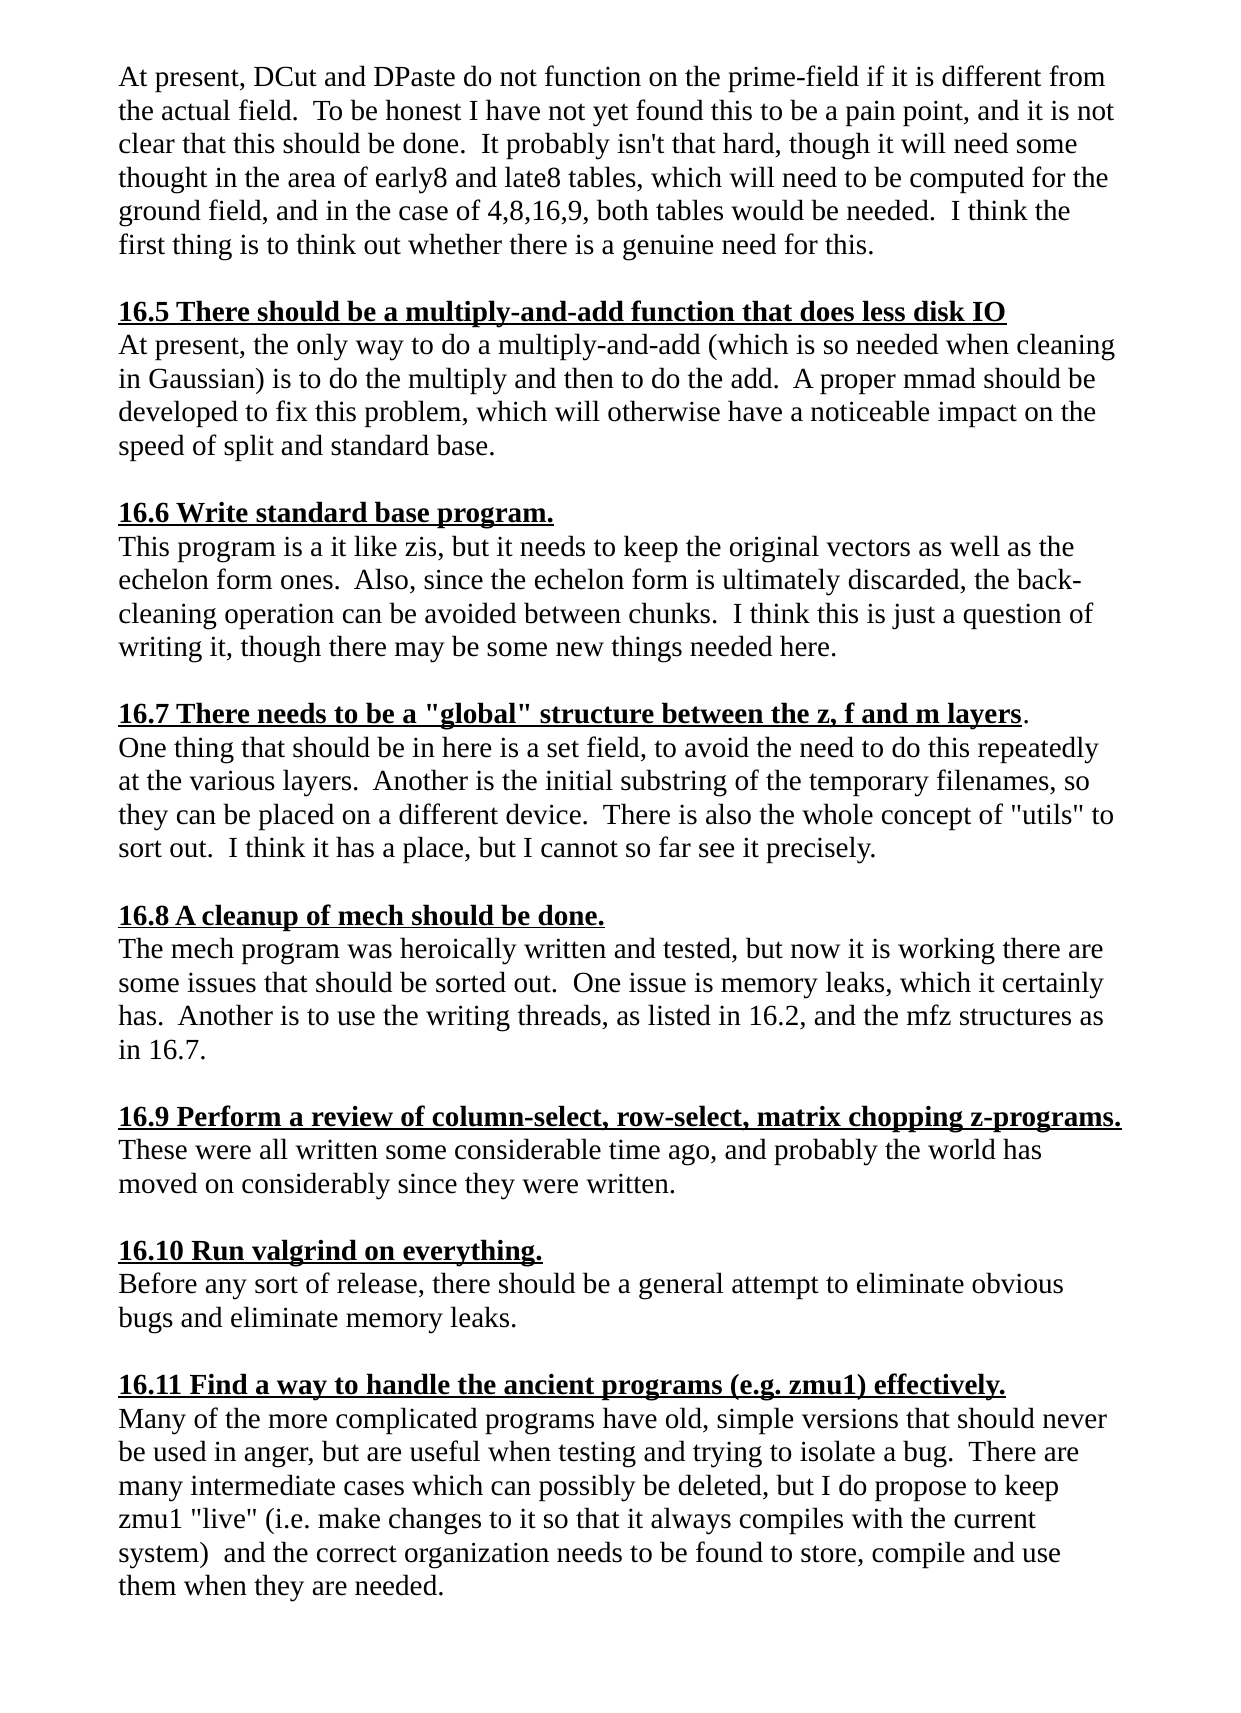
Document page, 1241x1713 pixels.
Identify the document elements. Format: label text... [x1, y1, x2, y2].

text 16.10 Run valgrind on everything. [118, 1233, 1122, 1267]
text At present, the only way to do a multiply-and-add (which is so needed when cleaning in Gaussian) is to do the multiply and then to do the add. A proper mmad should be developed to fix this problem, which will otherwise have a noticeable impact on the speed of split and standard base. [118, 327, 1122, 462]
text The mech program was heroically written and tested, but now it is working there are some issues that should be sorted out. One issue is memory leaks, which it certainly has. Another is to use the writing threads, as listed in 16.2, and the mfz structures as in 16.7. [118, 931, 1122, 1065]
text This program is a it like zis, but it needs to keep the original vectors as well as the echelon form ones. Also, since the echelon form is ultimately discarded, the back-cleaning operation can be avoided between chunks. I think this is just a question of writing it, though there may be some new things needed here. [118, 529, 1122, 663]
text 16.8 A cleanup of mech should be done. [118, 898, 1122, 931]
text 16.7 There needs to be a "global" structure between the z, f and m layers. [118, 696, 1122, 730]
text At present, DCut and DPaste do not function on the prime-field if it is different from the actual field. To be honest I have not yet found this to be a pain point, and it is not clear that this should be done. It probably isn't that hard, though it will need some thought in the area of early8 and late8 tables, which will need to be computed for the ground field, and in the case of 4,8,16,9, both tables would be needed. I think the first thing is to think out whether there is a genuine need for this. [118, 59, 1122, 260]
text Many of the more complicated programs have old, simple versions that should never be used in anger, but are useful when testing and trying to isolate a bug. There are many intermediate cases which can possibly be deleted, but I do propose to keep zmu1 "live" (i.e. make changes to it so that it always compiles with the current system) and the correct organization needs to be found to store, compile and use them when they are needed. [118, 1401, 1122, 1602]
text One thing that should be in here is a set field, to avoid the need to do this repeatedly at the various layers. Another is the initial substring of the temporary filenames, so they can be placed on a different device. There is also the whole concept of "utils" to sort out. I think it has a place, but I cannot so far see it precisely. [118, 730, 1122, 864]
text These were all written some considerable time ago, and probably the world has moved on considerably since they were written. [118, 1132, 1122, 1199]
text 16.11 Find a way to handle the ancient programs (e.g. zmu1) effectively. [118, 1367, 1122, 1401]
text 16.5 There should be a multiply-and-add function that does less disk IO [118, 294, 1122, 327]
text 16.6 Write standard base program. [118, 495, 1122, 529]
text Before any sort of release, there should be a general attempt to eliminate obvious bugs and eliminate memory leaks. [118, 1267, 1122, 1334]
text 16.9 Perform a review of column-select, row-select, matrix chopping z-programs. [118, 1099, 1122, 1128]
